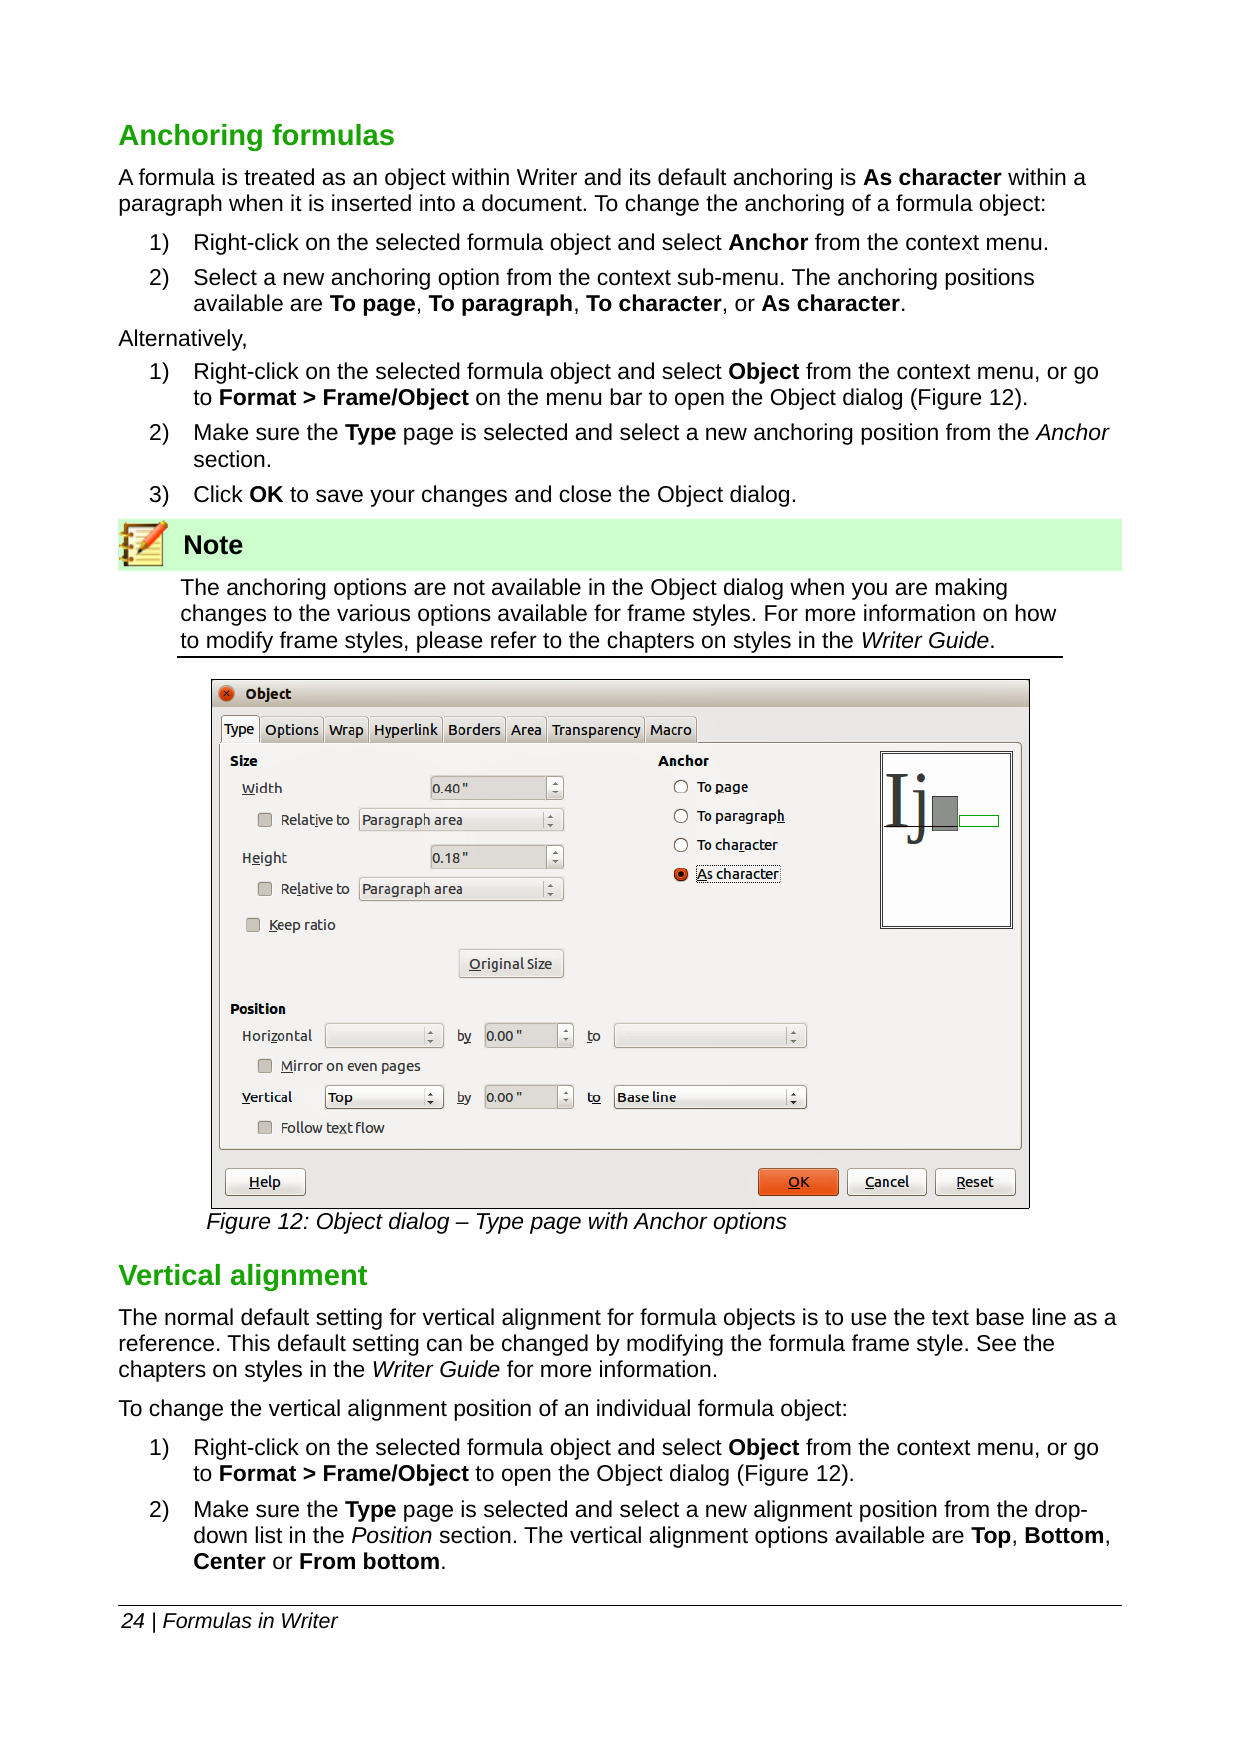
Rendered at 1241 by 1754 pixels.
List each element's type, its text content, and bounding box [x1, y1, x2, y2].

list Make sure the Type page is selected and select a new anchoring position from the Anchor section. [169, 419, 1122, 472]
list Click OK to save your changes and close the Object dialog. [169, 481, 1122, 507]
text A formula is treated as an object within Writer and its default anchoring is As character within a paragraph when it is inserted into a document. To change the anchoring of a formula object: [118, 163, 1122, 216]
list Right-click on the selected formula object and select Anchor from the context menu. [169, 229, 1122, 255]
picture [119, 519, 170, 570]
list Right-click on the selected formula object and select Object from the context menu, or go to Format > Frame/Object to open the Object dialog (Figure 12). [169, 1434, 1122, 1487]
text Figure 12: Object dialog – Type page with Anchor options [206, 679, 1034, 1234]
list Make sure the Type page is selected and select a new alignment position from the drop-down list in the Position section. The vertical alignment options available are Top, Bottom, Center or From bottom. [169, 1496, 1122, 1574]
text The anchoring options are not available in the Object dialog when you are making changes to the various options available for frame styles. For more information on how to modify frame styles, please refer to the chapters on styles in the Writer Guide. [177, 571, 1063, 656]
text Alternatively, [118, 325, 1122, 352]
list To change the vertical alignment position of an individual formula object: [118, 1395, 1122, 1421]
text The normal default setting for vertical alignment for formula objects is to use the text base line as a reference. This default setting can be changed by modifying the formula frame style. See the chapters on styles in the Writer Guide for more information. [118, 1303, 1122, 1383]
list Select a new anchoring option from the context sub-menu. The anchoring positions available are To page, To paragraph, To character, or As character. [169, 264, 1122, 317]
picture [212, 680, 1029, 1208]
subtitle Note [118, 519, 1122, 571]
subtitle Anchoring formulas [118, 118, 1122, 152]
subtitle Vertical alignment [118, 1258, 1122, 1292]
list Right-click on the selected formula object and select Object from the context menu, or go to Format > Frame/Object on the menu bar to open the Object dialog (Figure 12). [169, 358, 1122, 410]
